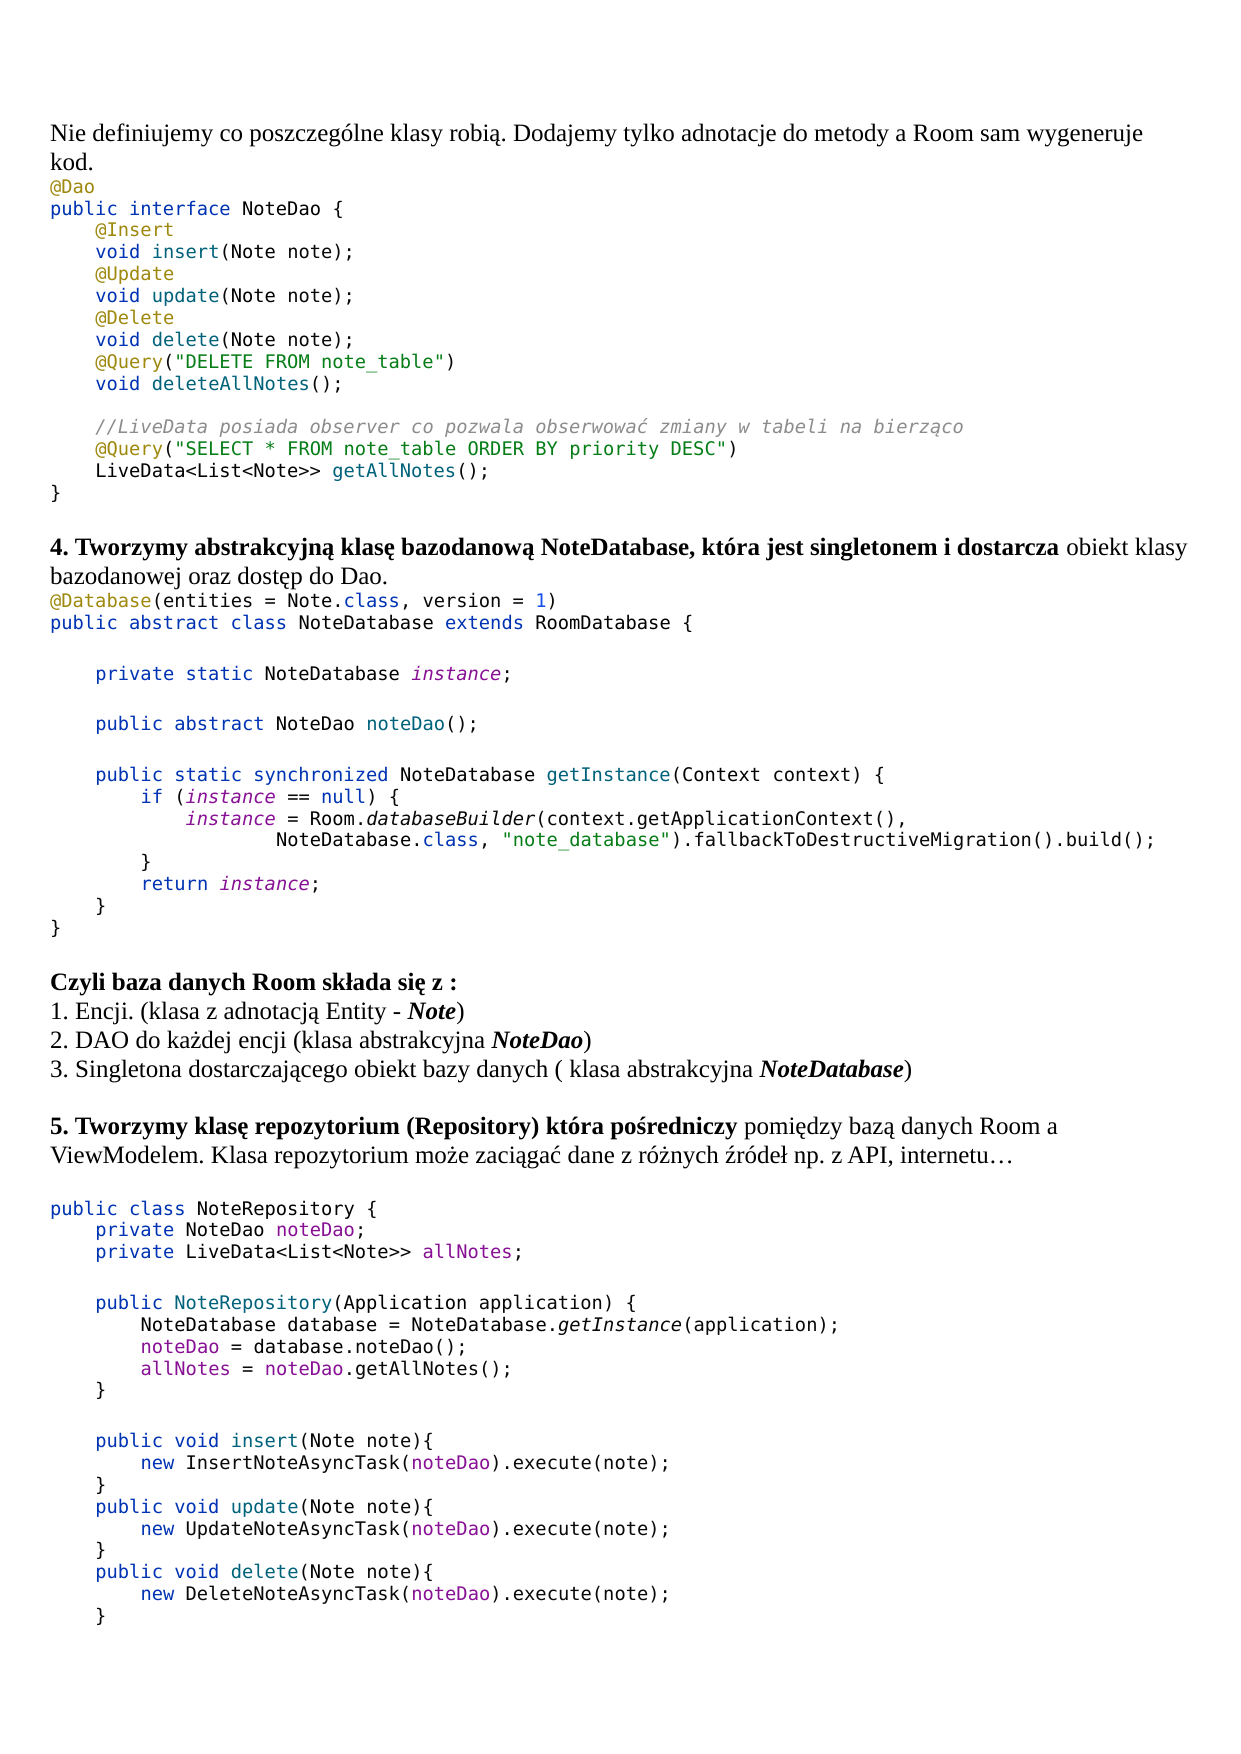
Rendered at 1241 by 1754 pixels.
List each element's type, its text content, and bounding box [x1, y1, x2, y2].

text @Database(entities = Note.class, version = 1) public abstract class NoteDatabase extends RoomDatabase { private static NoteDatabase instance; public abstract NoteDao noteDao(); public static synchronized NoteDatabase getInstance(Context context) { if (instance == null) { instance = Room.databaseBuilder(context.getApplicationContext(), NoteDatabase.class, "note_database").fallbackToDestructiveMigration().build(); } return instance; } } [50, 590, 1193, 939]
text 2. DAO do każdej encji (klasa abstrakcyjna NoteDao) [50, 1025, 1193, 1054]
text @Dao public interface NoteDao { @Insert void insert(Note note); @Update void update(Note note); @Delete void delete(Note note); @Query("DELETE FROM note_table") void deleteAllNotes(); //LiveData posiada observer co pozwala obserwować zmiany w tabeli na bierząco @Query("SELECT * FROM note_table ORDER BY priority DESC") LiveData<List<Note>> getAllNotes(); } [50, 176, 1193, 504]
text 4. Tworzymy abstrakcyjną klasę bazodanową NoteDatabase, która jest singletonem i dostarcza obiekt klasy bazodanowej oraz dostęp do Dao. [50, 532, 1193, 590]
text 5. Tworzymy klasę repozytorium (Repository) która pośredniczy pomiędzy bazą danych Room a ViewModelem. Klasa repozytorium może zaciągać dane z różnych źródeł np. z API, internetu… [50, 1111, 1193, 1169]
text 3. Singletona dostarczającego obiekt bazy danych ( klasa abstrakcyjna NoteDatabase) [50, 1054, 1193, 1082]
text Nie definiujemy co poszczególne klasy robią. Dodajemy tylko adnotacje do metody a Room sam wygeneruje kod. [50, 118, 1193, 176]
text public class NoteRepository { private NoteDao noteDao; private LiveData<List<Note>> allNotes; public NoteRepository(Application application) { NoteDatabase database = NoteDatabase.getInstance(application); noteDao = database.noteDao(); allNotes = noteDao.getAllNotes(); } public void insert(Note note){ new InsertNoteAsyncTask(noteDao).execute(note); } public void update(Note note){ new UpdateNoteAsyncTask(noteDao).execute(note); } public void delete(Note note){ new DeleteNoteAsyncTask(noteDao).execute(note); } [50, 1197, 1193, 1627]
text Czyli baza danych Room składa się z : [50, 967, 1193, 996]
text 1. Encji. (klasa z adnotacją Entity - Note) [50, 996, 1193, 1025]
